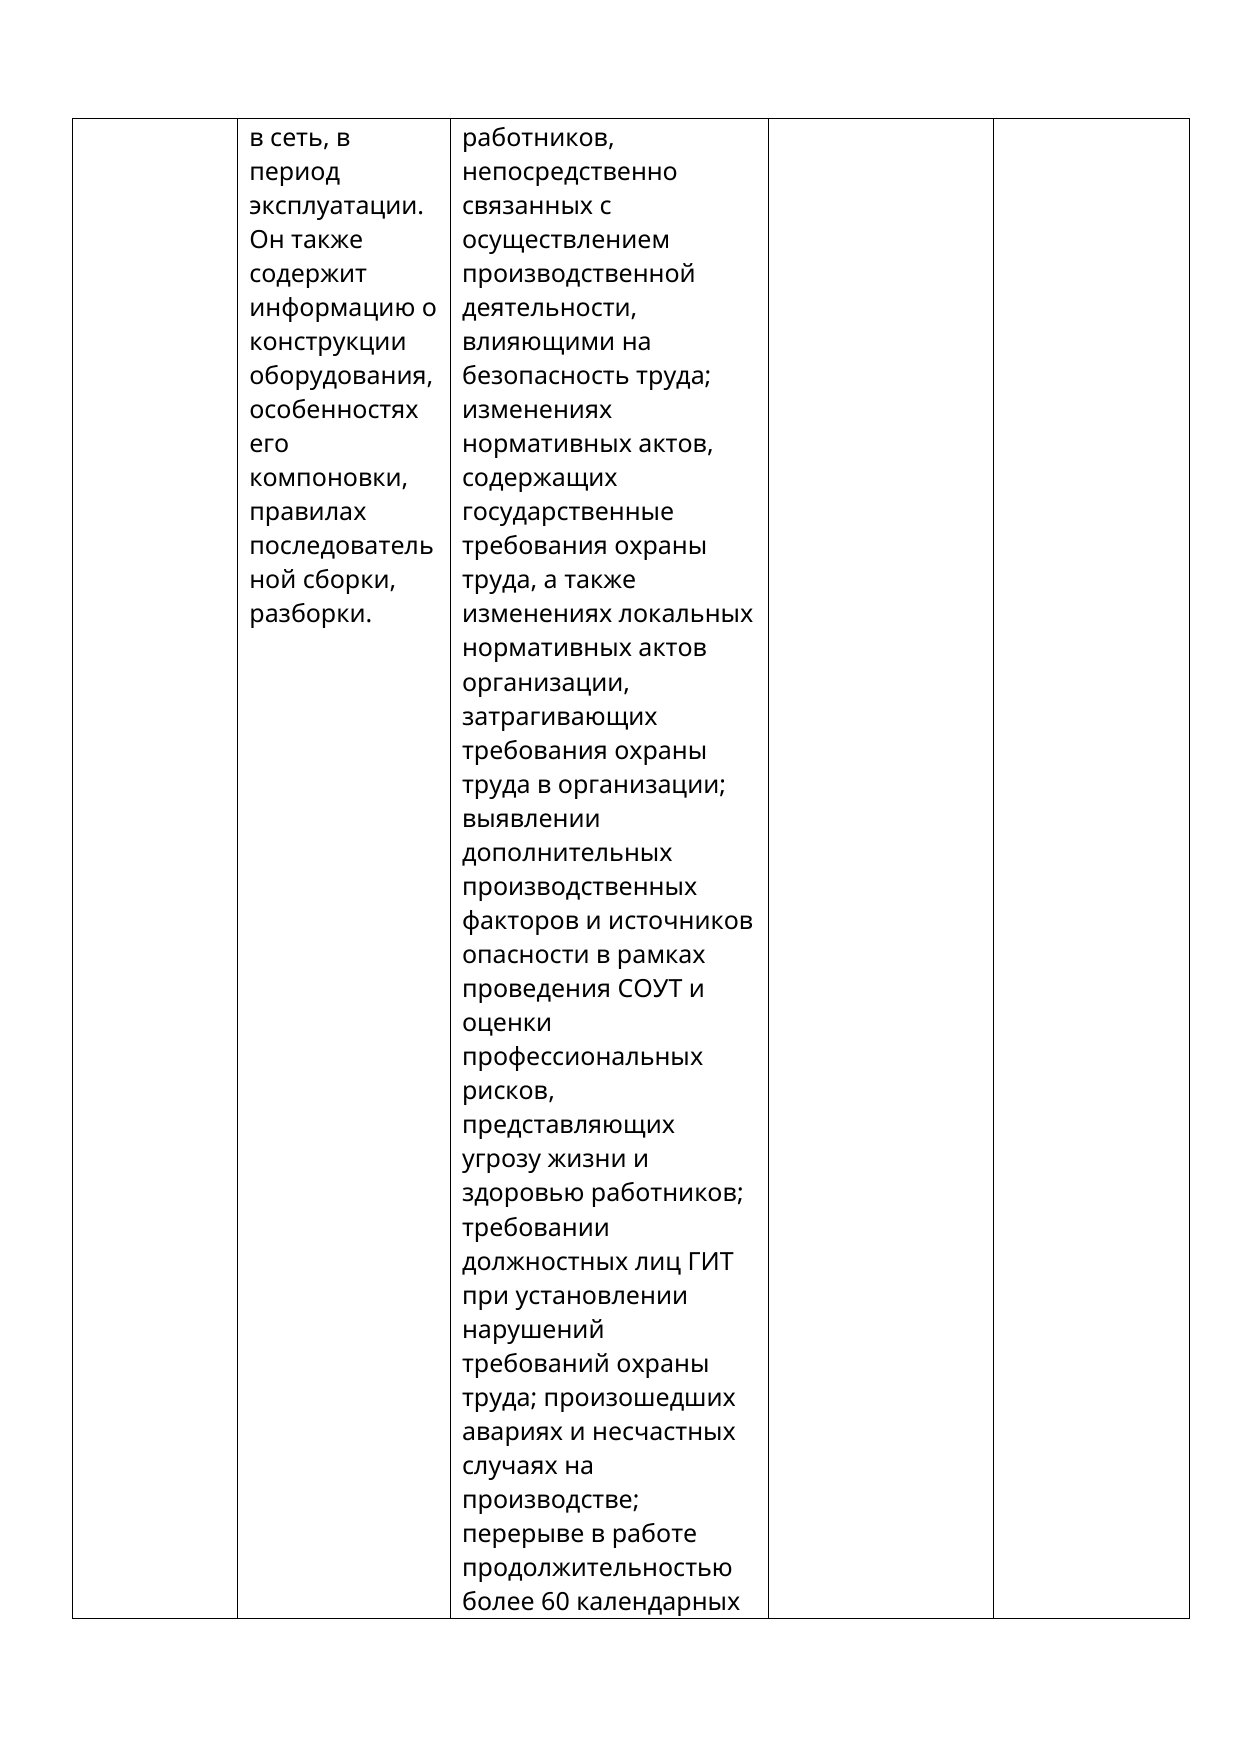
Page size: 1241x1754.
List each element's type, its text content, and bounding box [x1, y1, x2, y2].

table_cell [769, 119, 993, 1618]
table_cell в сеть, в период эксплуатации. Он также содержит информацию о конструкции оборудования, особенностях его компоновки, правилах последовательной сборки, разборки. [238, 119, 450, 1618]
table_cell [994, 119, 1189, 1618]
table_cell работников, непосредственно связанных с осуществлением производственной деятельности, влияющими на безопасность труда; изменениях нормативных актов, содержащих государственные требования охраны труда, а также изменениях локальных нормативных актов организации, затрагивающих требования охраны труда в организации; выявлении дополнительных производственных факторов и источников опасности в рамках проведения СОУТ и оценки профессиональных рисков, представляющих угрозу жизни и здоровью работников; требовании должностных лиц ГИТ при установлении нарушений требований охраны труда; произошедших авариях и несчастных случаях на производстве; перерыве в работе продолжительностью более 60 календарных [451, 119, 768, 1618]
table_cell [73, 119, 237, 1618]
